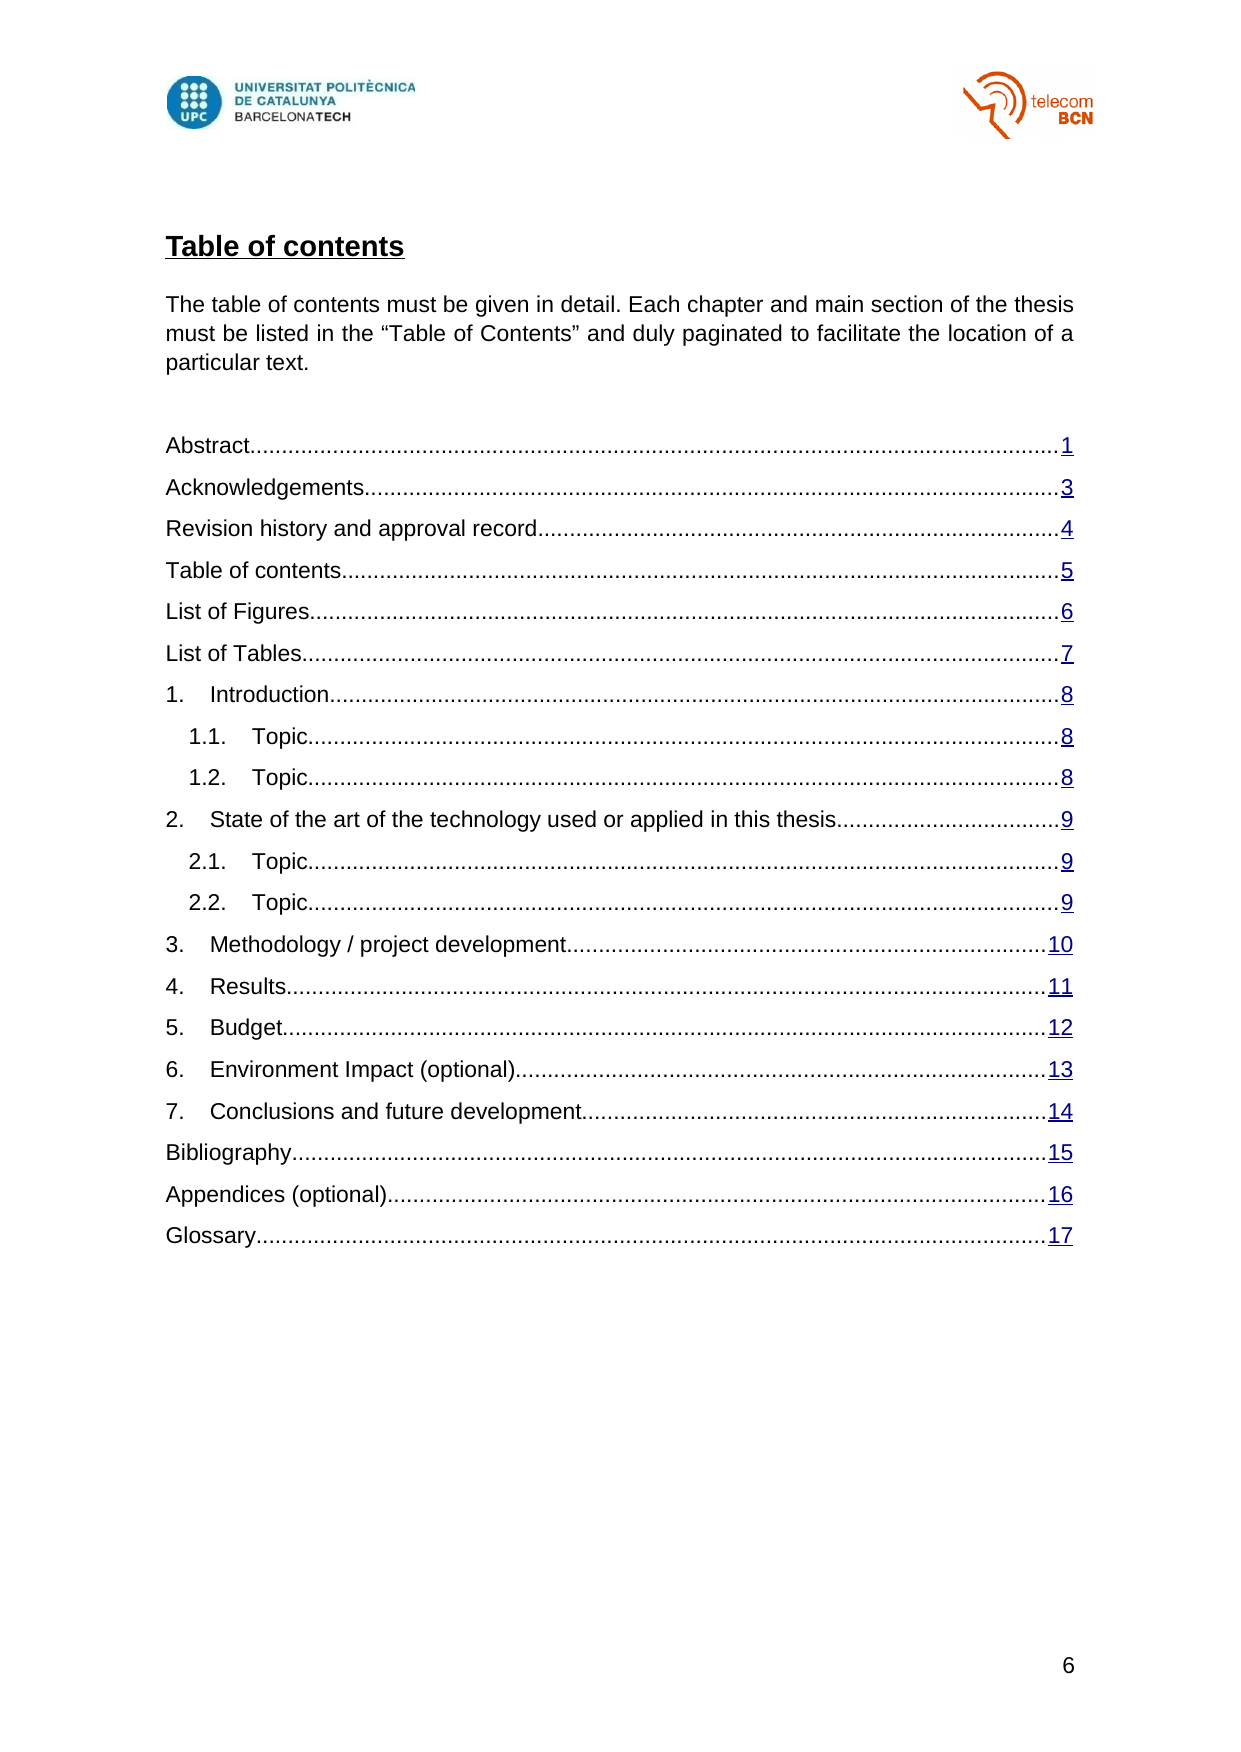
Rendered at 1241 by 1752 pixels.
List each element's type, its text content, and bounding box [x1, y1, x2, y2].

text 2.2. Topic 9 [188, 889, 1075, 916]
text 1. Introduction 8 [165, 681, 1075, 707]
text List of Tables 7 [165, 639, 1075, 666]
text Abstract 1 [165, 432, 1075, 458]
text 2.1. Topic 9 [188, 848, 1075, 874]
text Glossary 17 [165, 1222, 1075, 1248]
text List of Figures 6 [165, 598, 1075, 624]
title Table of contents [165, 228, 1075, 262]
text Table of contents 5 [165, 557, 1075, 583]
text Revision history and approval record 4 [165, 515, 1075, 541]
text 5. Budget 12 [165, 1014, 1075, 1041]
text 7. Conclusions and future development 14 [165, 1098, 1075, 1124]
text 1.1. Topic 8 [188, 723, 1075, 749]
text The table of contents must be given in detail. Each chapter and main section of the thesis must be listed in the “Table of Contents” and duly paginated to facilitate the location of a particular text. [165, 291, 1075, 376]
text Bibliography 15 [165, 1139, 1075, 1166]
text Acknowledgements 3 [165, 474, 1075, 500]
text 3. Methodology / project development 10 [165, 931, 1075, 957]
picture [954, 66, 1096, 139]
text Appendices (optional) 16 [165, 1181, 1075, 1207]
text 6. Environment Impact (optional) 13 [165, 1056, 1075, 1082]
text 4. Results 11 [165, 973, 1075, 999]
picture [167, 76, 416, 129]
text 1.2. Topic 8 [188, 764, 1075, 791]
text 2. State of the art of the technology used or applied in this thesis 9 [165, 806, 1075, 832]
